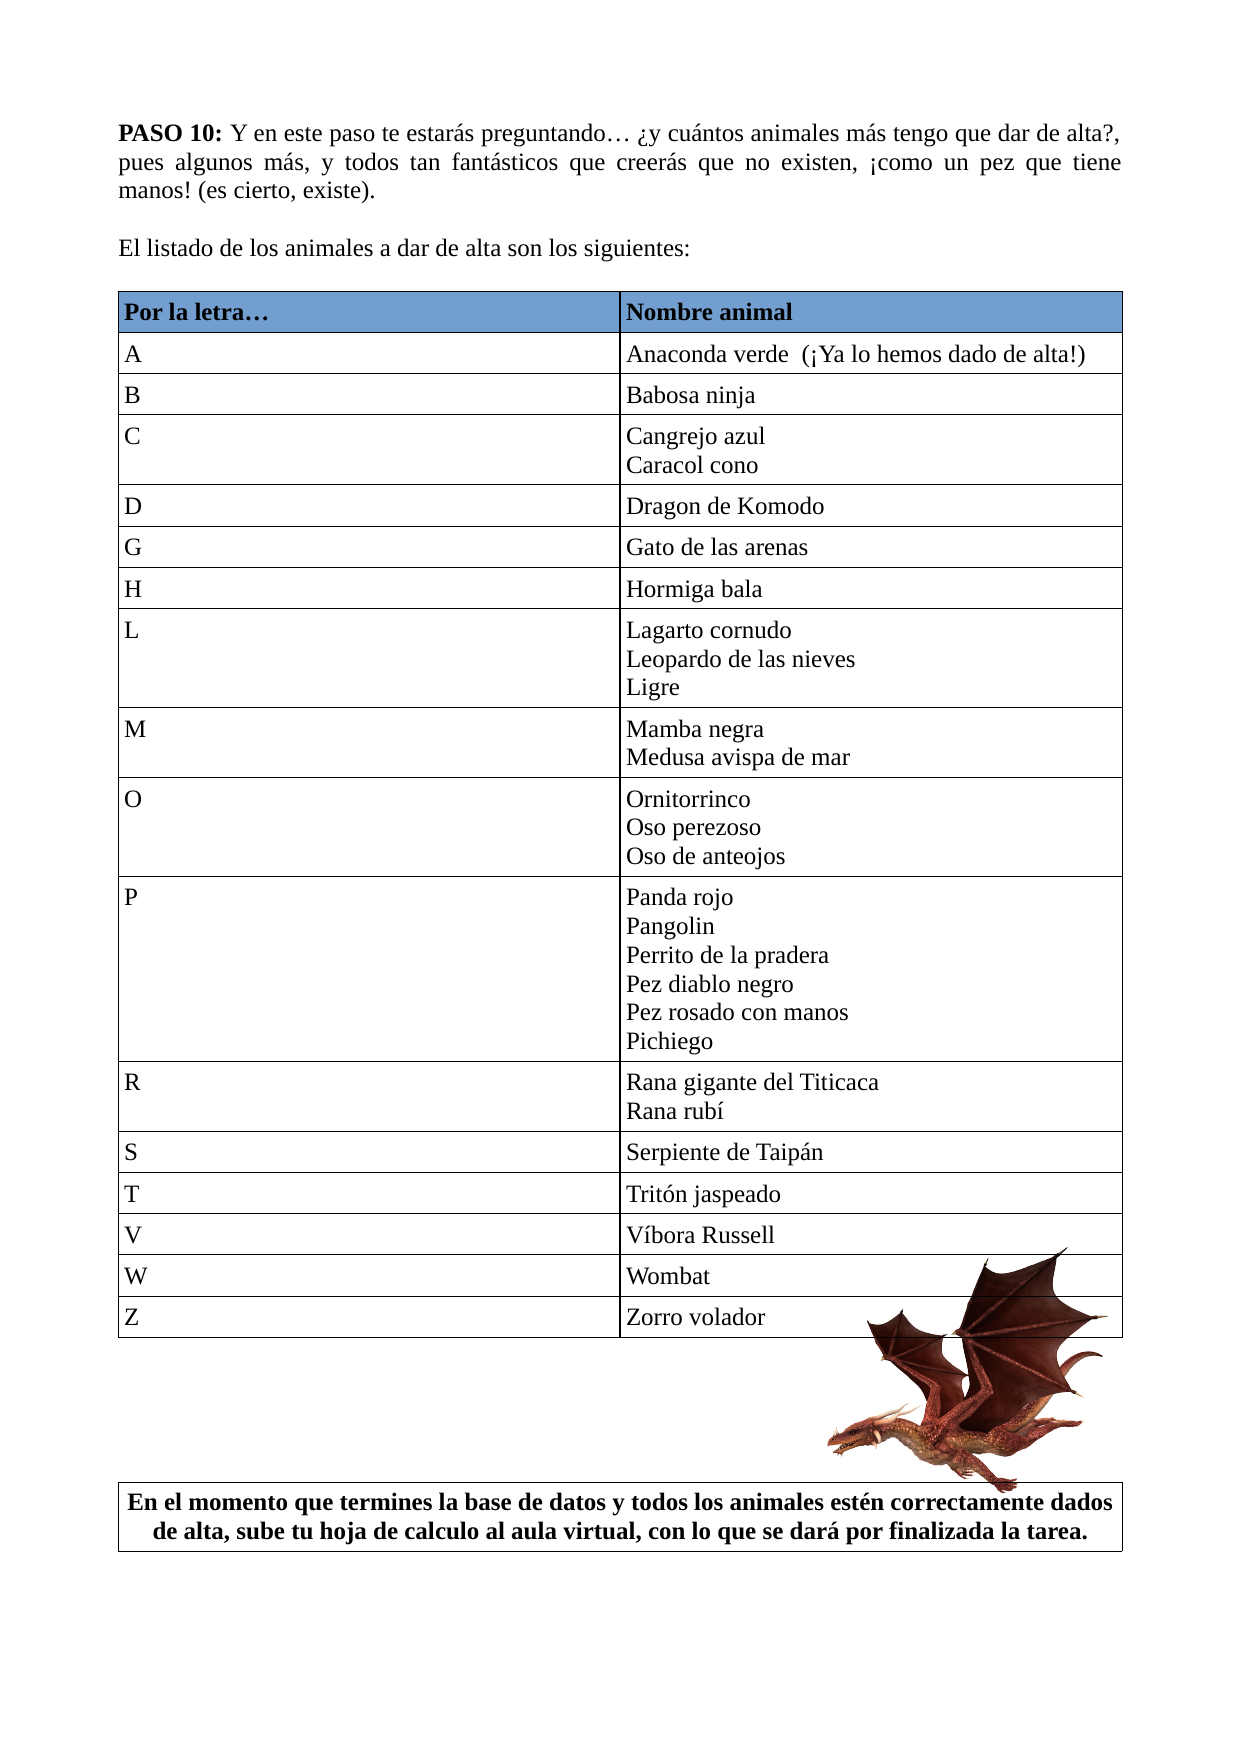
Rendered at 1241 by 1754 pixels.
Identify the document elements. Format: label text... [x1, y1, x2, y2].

table_cell D [119, 485, 619, 526]
table_cell Hormiga bala [621, 568, 1122, 608]
text PASO 10: Y en este paso te estarás preguntando… ¿y cuántos animales más tengo que dar de alta?, pues algunos más, y todos tan fantásticos que creerás que no existen, ¡como un pez que tiene manos! (es cierto, existe). [118, 118, 1122, 204]
table_cell T [119, 1173, 619, 1213]
table_cell [1113, 1297, 1122, 1337]
text El listado de los animales a dar de alta son los siguientes: [118, 233, 1122, 262]
table_cell B [119, 374, 619, 414]
table_cell Panda rojo Pangolin Perrito de la pradera Pez diablo negro Pez rosado con manos Pichiego [621, 877, 1122, 1061]
table_cell O [119, 778, 619, 876]
table_cell R [119, 1062, 619, 1131]
table_cell L [119, 609, 619, 707]
table_cell Babosa ninja [621, 374, 1122, 414]
table_cell Lagarto cornudo Leopardo de las nieves Ligre [621, 609, 1122, 707]
table_cell Ornitorrinco Oso perezoso Oso de anteojos [621, 778, 1122, 876]
picture [822, 1338, 1113, 1482]
table_cell Z [119, 1297, 619, 1337]
table_cell Dragon de Komodo [621, 485, 1122, 526]
table_cell V [119, 1214, 619, 1254]
table_cell M [119, 708, 619, 777]
table_cell Rana gigante del Titicaca Rana rubí [621, 1062, 1122, 1131]
picture [822, 1297, 1113, 1337]
table_cell S [119, 1132, 619, 1172]
picture [822, 1255, 1113, 1296]
table_cell P [119, 877, 619, 1061]
table_cell W [119, 1255, 619, 1296]
table_cell C [119, 415, 619, 484]
table_cell Serpiente de Taipán [621, 1132, 1122, 1172]
table_header Por la letra… [119, 292, 619, 332]
table_header En el momento que termines la base de datos y todos los animales estén correctamente dados de alta, sube tu hoja de calculo al aula virtual, con lo que se dará por finalizada la tarea. [119, 1483, 1122, 1551]
table_header Nombre animal [621, 292, 1122, 332]
table_cell Víbora Russell [621, 1214, 1122, 1254]
table_cell A [119, 333, 619, 373]
table_cell Wombat [621, 1255, 822, 1296]
table_cell Gato de las arenas [621, 527, 1122, 567]
table_cell Mamba negra Medusa avispa de mar [621, 708, 1122, 777]
table_cell Tritón jaspeado [621, 1173, 1122, 1213]
table_cell Anaconda verde (¡Ya lo hemos dado de alta!) [621, 333, 1122, 373]
picture [822, 1242, 1113, 1254]
table_cell G [119, 527, 619, 567]
picture [822, 1483, 1113, 1496]
table_cell Zorro volador [621, 1297, 822, 1337]
table_cell [1113, 1255, 1122, 1296]
table_cell Cangrejo azul Caracol cono [621, 415, 1122, 484]
table_cell H [119, 568, 619, 608]
